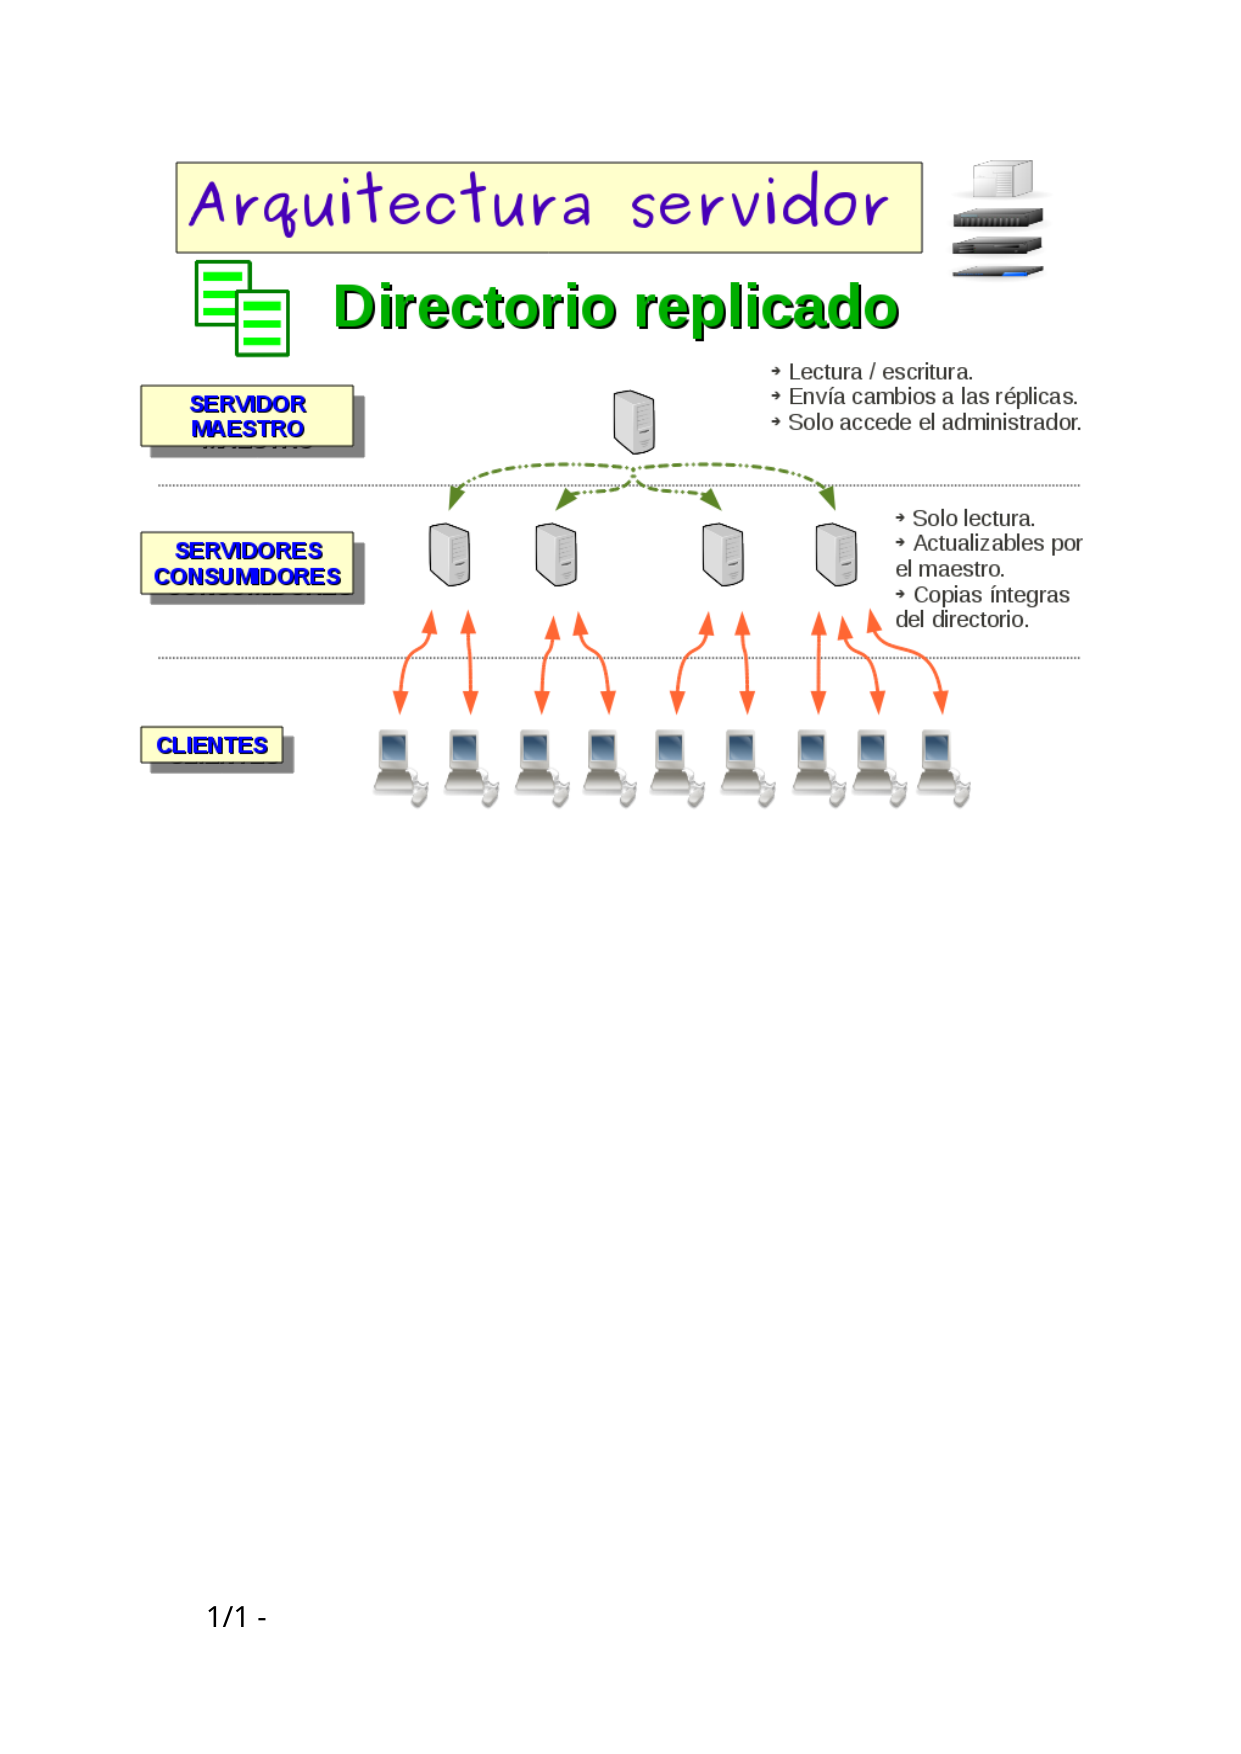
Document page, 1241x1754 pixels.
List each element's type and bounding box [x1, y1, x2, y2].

picture [123, 127, 1117, 881]
